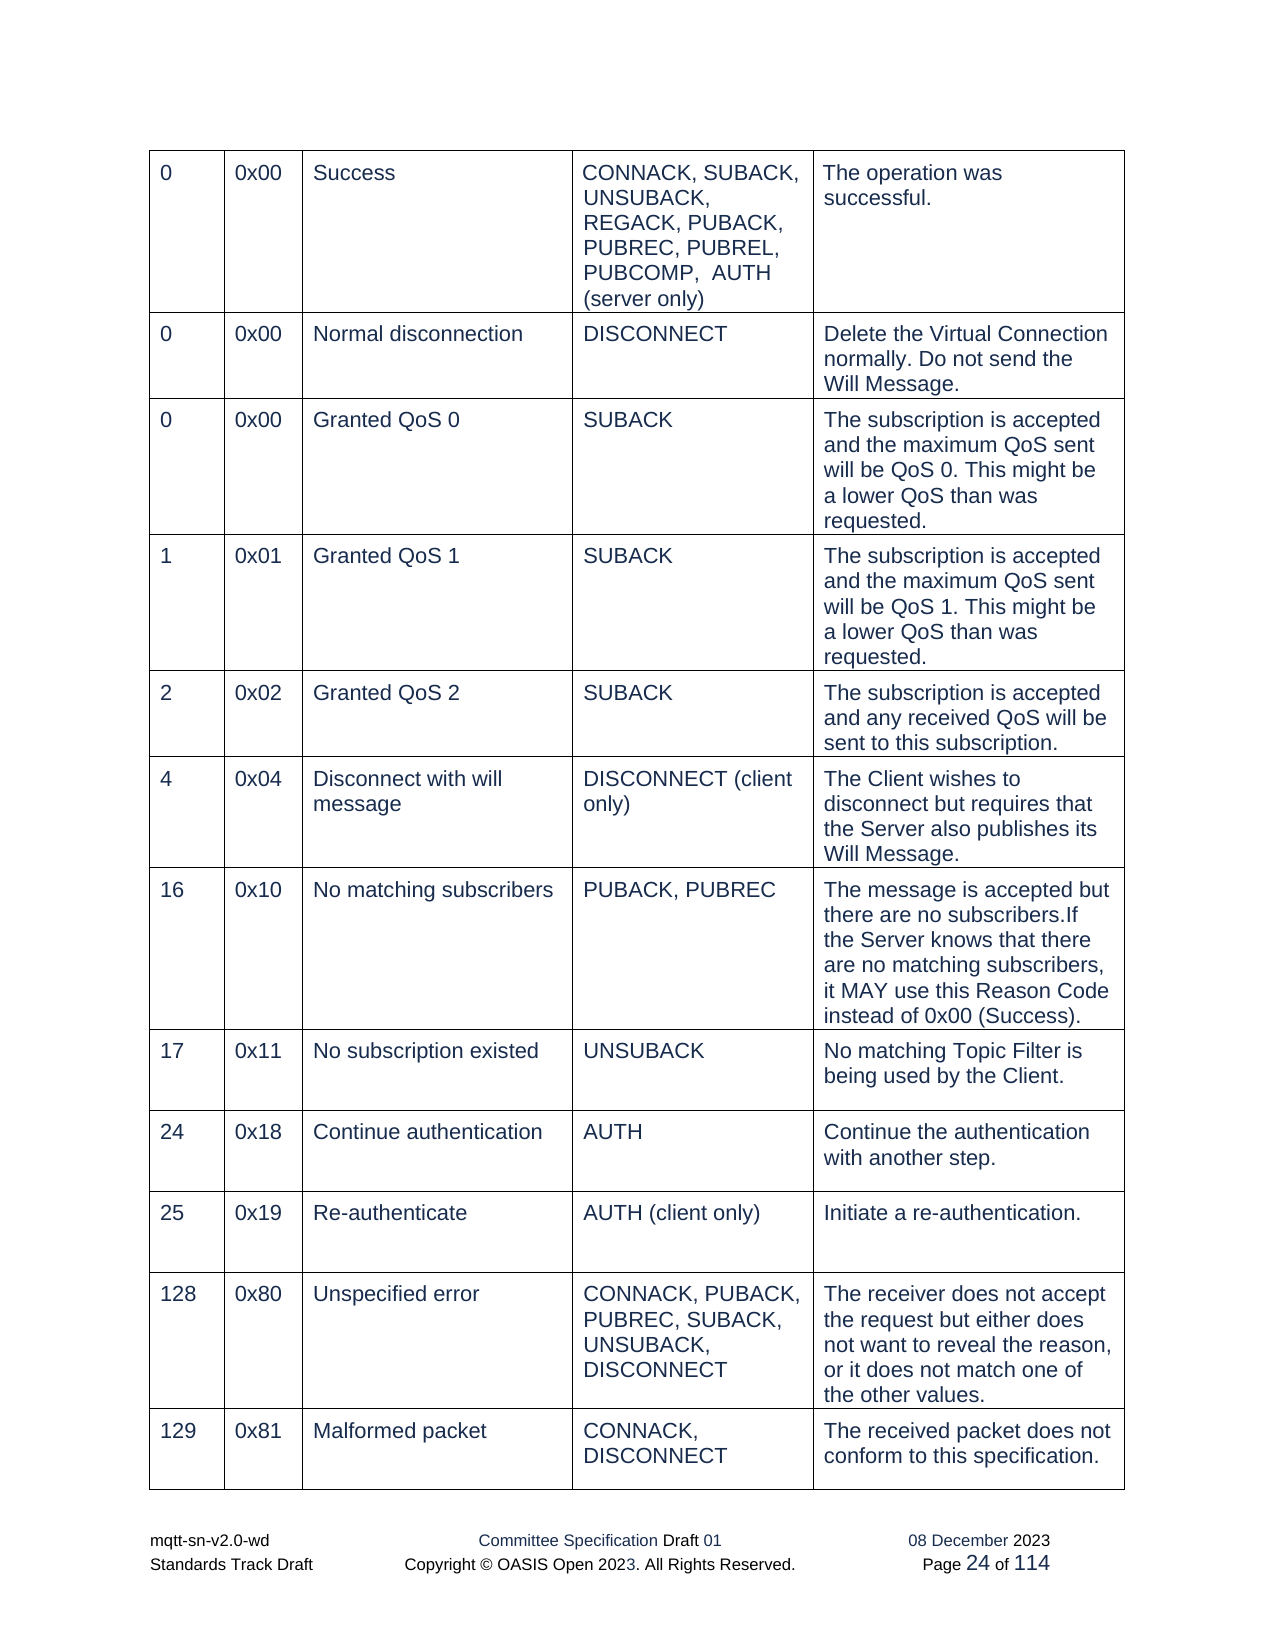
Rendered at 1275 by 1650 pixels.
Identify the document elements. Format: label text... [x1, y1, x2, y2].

table_cell Normal disconnection [303, 313, 572, 397]
table_cell Granted QoS 2 [303, 671, 572, 756]
table_cell 0x04 [225, 757, 302, 867]
table_cell SUBACK [573, 399, 813, 534]
table_cell 0x10 [225, 868, 302, 1029]
table_cell 0x18 [225, 1111, 302, 1191]
table_cell 0 [150, 151, 224, 312]
table_cell Granted QoS 0 [303, 399, 572, 534]
table_cell 1 [150, 535, 224, 670]
table_cell The received packet does not conform to this specification. [814, 1409, 1124, 1489]
table_cell DISCONNECT (client only) [573, 757, 813, 867]
table_cell Success [303, 151, 572, 312]
table_cell The operation was successful. [814, 151, 1124, 312]
table_cell No matching subscribers [303, 868, 572, 1029]
table_cell 0 [150, 399, 224, 534]
table_cell Initiate a re-authentication. [814, 1192, 1124, 1272]
table_cell 2 [150, 671, 224, 756]
table_cell CONNACK, PUBACK, PUBREC, SUBACK, UNSUBACK, DISCONNECT [573, 1273, 813, 1408]
table_cell 4 [150, 757, 224, 867]
table_cell No matching Topic Filter is being used by the Client. [814, 1030, 1124, 1110]
table_cell 129 [150, 1409, 224, 1489]
table_cell 0x00 [225, 399, 302, 534]
table_cell SUBACK [573, 535, 813, 670]
table_cell CONNACK, SUBACK, UNSUBACK, REGACK, PUBACK, PUBREC, PUBREL, PUBCOMP, AUTH (server only) [573, 151, 813, 312]
table_cell 0x00 [225, 151, 302, 312]
table_cell 0x00 [225, 313, 302, 397]
table_cell 0x81 [225, 1409, 302, 1489]
table_cell 0 [150, 313, 224, 397]
table_cell The subscription is accepted and the maximum QoS sent will be QoS 0. This might be a lower QoS than was requested. [814, 399, 1124, 534]
table_cell No subscription existed [303, 1030, 572, 1110]
table_cell The message is accepted but there are no subscribers.If the Server knows that there are no matching subscribers, it MAY use this Reason Code instead of 0x00 (Success). [814, 868, 1124, 1029]
table_cell Continue authentication [303, 1111, 572, 1191]
table_cell 25 [150, 1192, 224, 1272]
table_cell 0x01 [225, 535, 302, 670]
table_cell The subscription is accepted and the maximum QoS sent will be QoS 1. This might be a lower QoS than was requested. [814, 535, 1124, 670]
table_cell 0x11 [225, 1030, 302, 1110]
table_cell Delete the Virtual Connection normally. Do not send the Will Message. [814, 313, 1124, 397]
table_cell 0x19 [225, 1192, 302, 1272]
table_cell The Client wishes to disconnect but requires that the Server also publishes its Will Message. [814, 757, 1124, 867]
table_cell Disconnect with will message [303, 757, 572, 867]
table_cell Re-authenticate [303, 1192, 572, 1272]
table_cell PUBACK, PUBREC [573, 868, 813, 1029]
table_cell Granted QoS 1 [303, 535, 572, 670]
table_cell 24 [150, 1111, 224, 1191]
table_cell 0x02 [225, 671, 302, 756]
table_cell Malformed packet [303, 1409, 572, 1489]
table_cell Unspecified error [303, 1273, 572, 1408]
table_cell The receiver does not accept the request but either does not want to reveal the reason, or it does not match one of the other values. [814, 1273, 1124, 1408]
table_cell AUTH (client only) [573, 1192, 813, 1272]
table_cell 16 [150, 868, 224, 1029]
table_cell UNSUBACK [573, 1030, 813, 1110]
table_cell AUTH [573, 1111, 813, 1191]
table_cell DISCONNECT [573, 313, 813, 397]
table_cell 0x80 [225, 1273, 302, 1408]
table_cell 128 [150, 1273, 224, 1408]
table_cell The subscription is accepted and any received QoS will be sent to this subscription. [814, 671, 1124, 756]
table_cell 17 [150, 1030, 224, 1110]
table_cell CONNACK, DISCONNECT [573, 1409, 813, 1489]
table_cell SUBACK [573, 671, 813, 756]
table_cell Continue the authentication with another step. [814, 1111, 1124, 1191]
